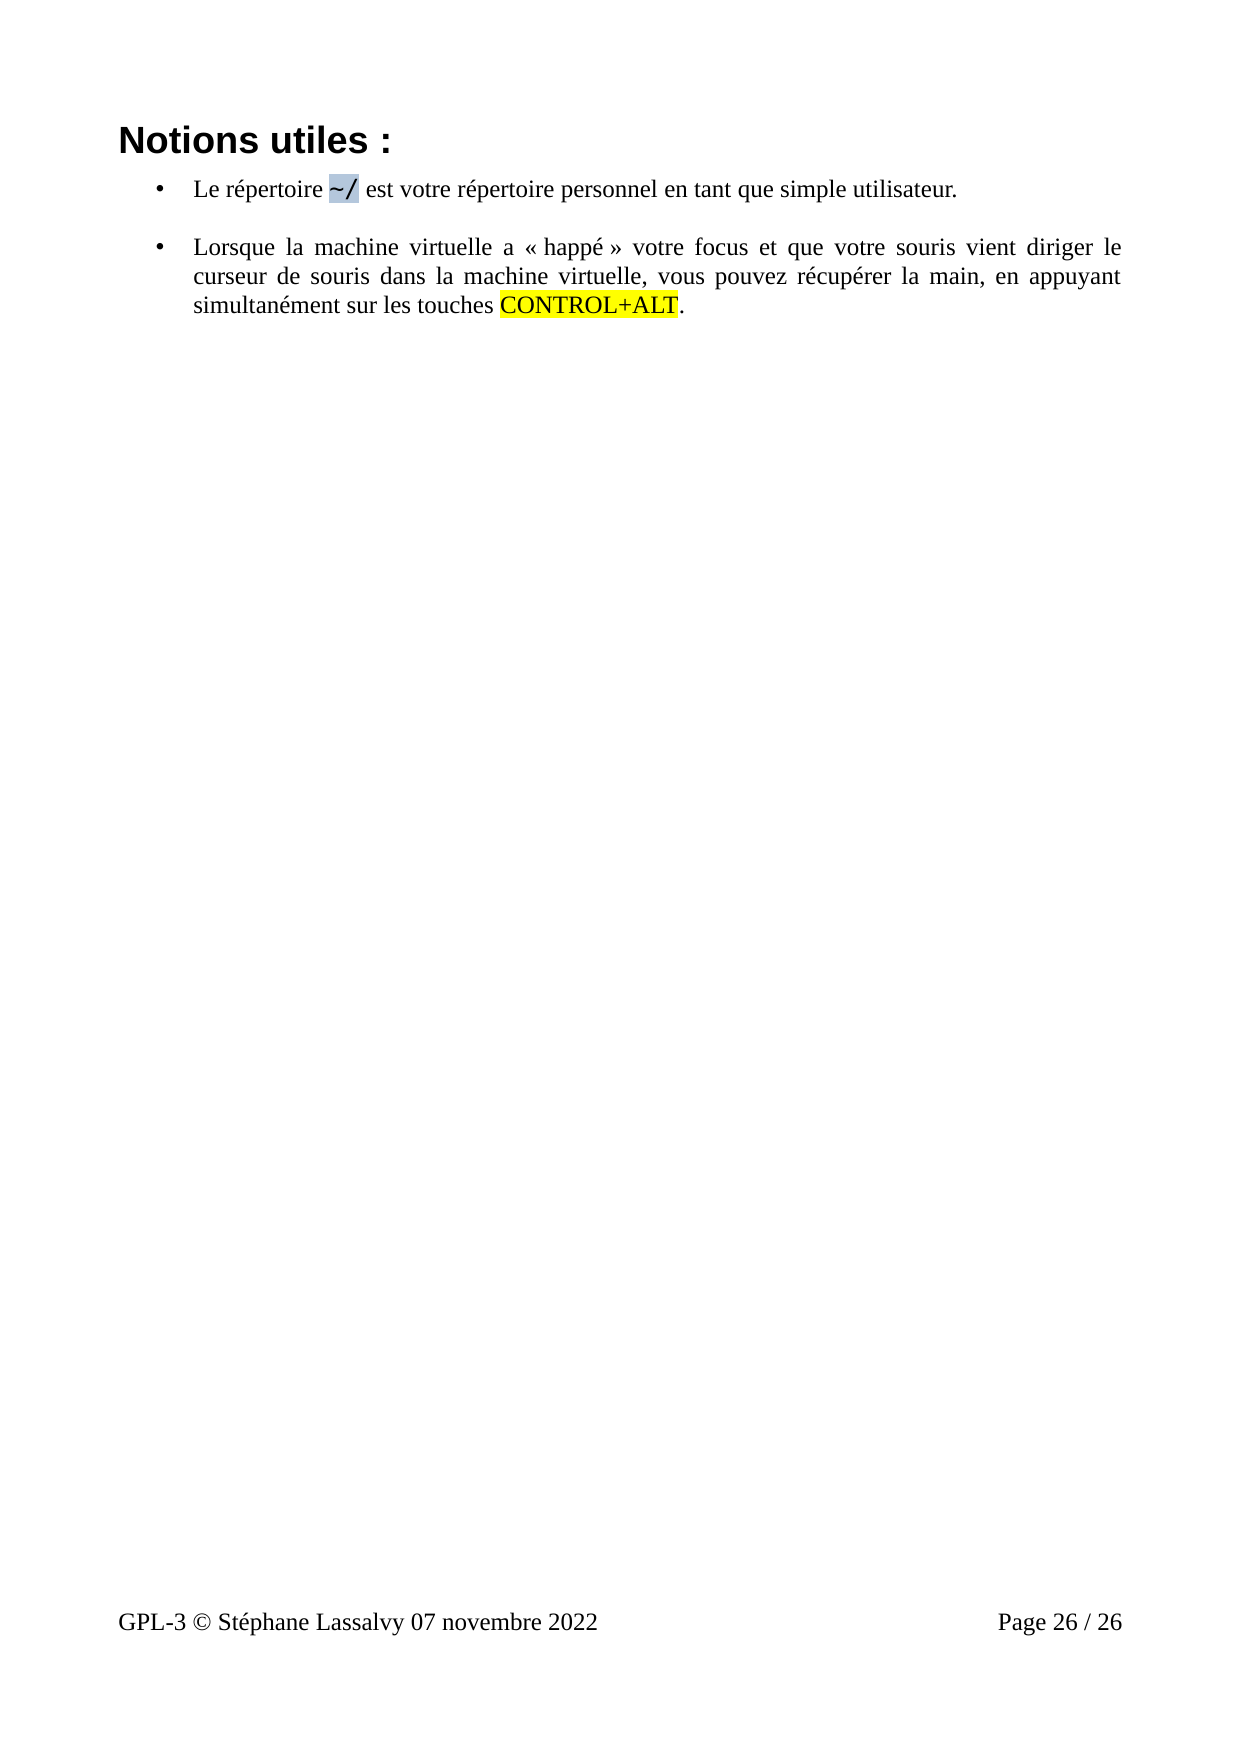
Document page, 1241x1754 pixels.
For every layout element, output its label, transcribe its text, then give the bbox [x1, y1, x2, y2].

subtitle Notions utiles : [118, 118, 1122, 162]
list Lorsque la machine virtuelle a « happé » votre focus et que votre souris vient diriger le curseur de souris dans la machine virtuelle, vous pouvez récupérer la main, en appuyant simultanément sur les touches CONTROL+ALT. [156, 232, 1122, 318]
list Le répertoire ~/ est votre répertoire personnel en tant que simple utilisateur. [156, 174, 1122, 203]
